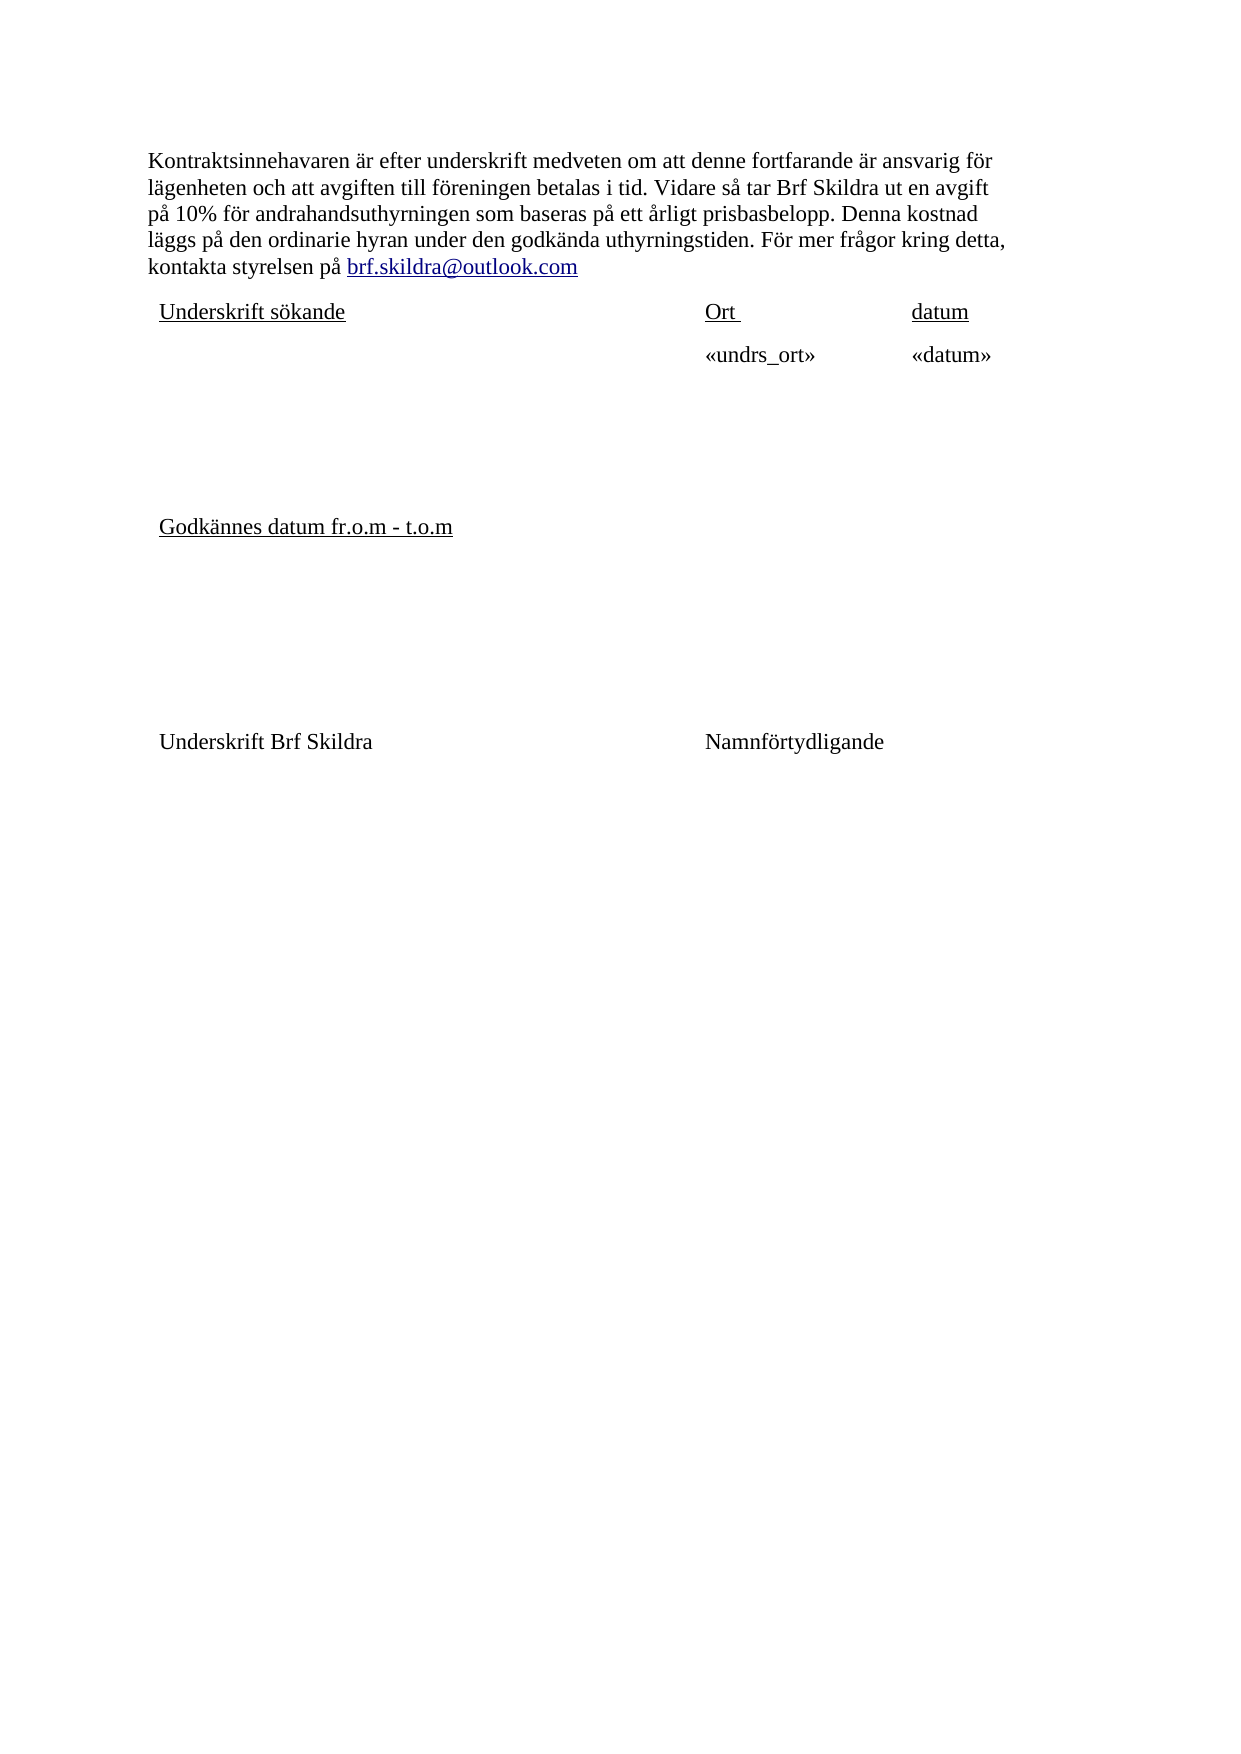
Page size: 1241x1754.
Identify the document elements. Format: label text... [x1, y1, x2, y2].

table_header Underskrift sökande [148, 298, 693, 341]
table_cell «undrs_ort» [694, 341, 900, 384]
table_cell «datum» [900, 341, 1092, 384]
table_cell [694, 513, 1092, 556]
table_cell [148, 860, 693, 905]
table_cell [694, 384, 1092, 427]
table_cell [694, 642, 1092, 685]
table_cell [694, 860, 1092, 905]
table_cell [694, 556, 1092, 599]
table_cell [694, 816, 1092, 860]
table_cell [148, 556, 693, 728]
text läggs på den ordinarie hyran under den godkända uthyrningstiden. För mer frågor kring detta, [148, 226, 1093, 253]
text kontakta styrelsen på brf.skildra@outlook.com [148, 253, 1093, 279]
table_cell Underskrift Brf Skildra​ [148, 728, 693, 771]
table_cell [694, 599, 1092, 642]
table_cell Godkännes datum fr.o.m - t.o.m​ [148, 513, 693, 556]
table_cell ​Namnförtydligande [694, 728, 1092, 771]
text på 10% för andrahandsuthyrningen som baseras på ett årligt prisbasbelopp. Denna kostnad [148, 200, 1093, 226]
table_cell [694, 470, 1092, 513]
table_header datum [900, 298, 1092, 341]
table_cell [694, 427, 1092, 470]
table_cell [694, 685, 1092, 728]
table_cell [148, 816, 693, 860]
table_cell [694, 771, 1092, 816]
table_header ​Ort [694, 298, 900, 341]
table_cell [148, 771, 693, 816]
text Kontraktsinnehavaren är efter underskrift medveten om att denne fortfarande är ansvarig för [148, 147, 1093, 174]
text lägenheten och att avgiften till föreningen betalas i tid. Vidare så tar Brf Skildra ut en avgift [148, 174, 1093, 200]
table_cell [148, 341, 693, 513]
